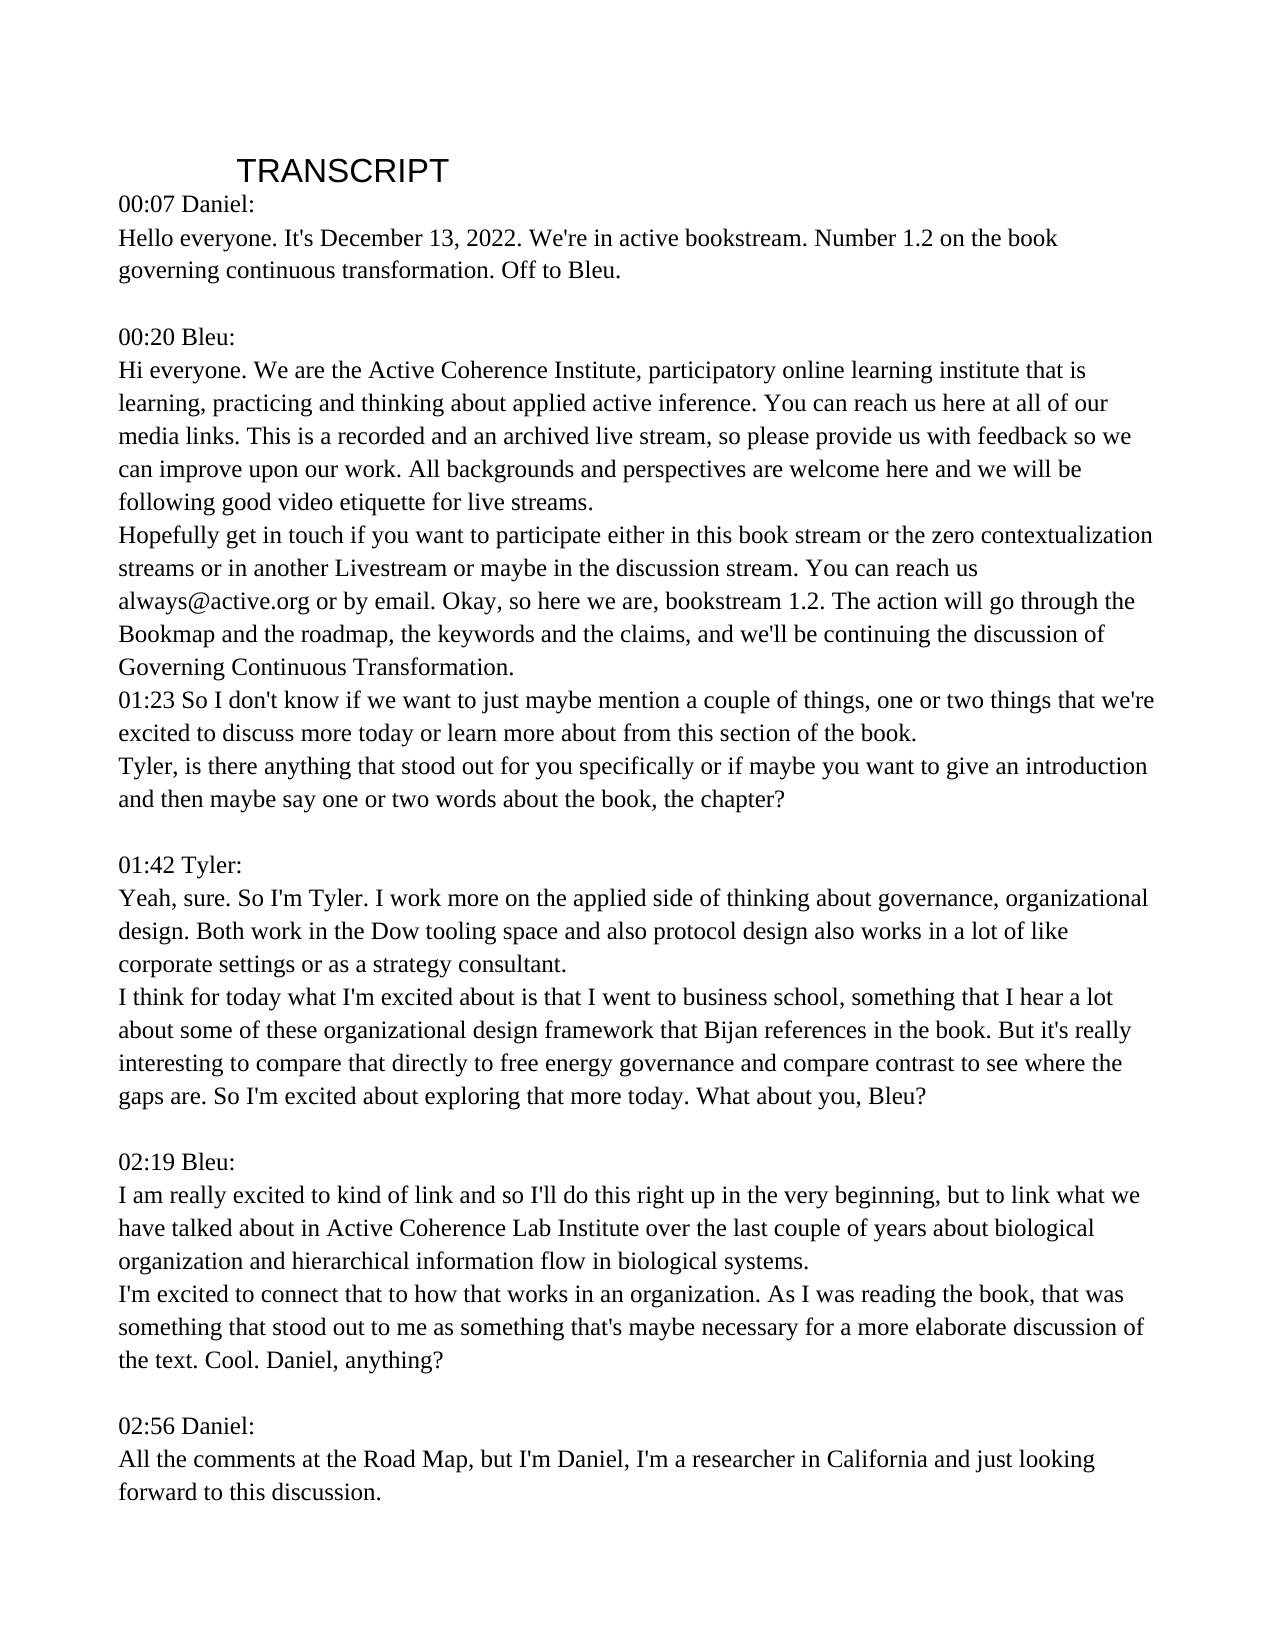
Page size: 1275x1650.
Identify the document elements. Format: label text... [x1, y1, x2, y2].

subtitle TRANSCRIPT [118, 151, 1157, 189]
text 00:07 Daniel: [118, 189, 1157, 218]
text Tyler, is there anything that stood out for you specifically or if maybe you want to give an introduction and then maybe say one or two words about the book, the chapter? [118, 751, 1157, 813]
text Hello everyone. It's December 13, 2022. We're in active bookstream. Number 1.2 on the book governing continuous transformation. Off to Bleu. [118, 223, 1157, 284]
text Hopefully get in touch if you want to participate either in this book stream or the zero contextualization streams or in another Livestream or maybe in the discussion stream. You can reach us always@active.org or by email. Okay, so here we are, bookstream 1.2. The action will go through the Bookmap and the roadmap, the keywords and the claims, and we'll be continuing the discussion of Governing Continuous Transformation. [118, 520, 1157, 681]
text All the comments at the Road Map, but I'm Daniel, I'm a researcher in California and just looking forward to this discussion. [118, 1444, 1157, 1506]
text 02:56 Daniel: [118, 1411, 1157, 1440]
text I am really excited to kind of link and so I'll do this right up in the very beginning, but to link what we have talked about in Active Coherence Lab Institute over the last couple of years about biological organization and hierarchical information flow in biological systems. [118, 1180, 1157, 1275]
text I'm excited to connect that to how that works in an organization. As I was reading the book, that was something that stood out to me as something that's maybe necessary for a more elaborate discussion of the text. Cool. Daniel, anything? [118, 1279, 1157, 1374]
text 01:42 Tyler: [118, 850, 1157, 879]
text Hi everyone. We are the Active Coherence Institute, participatory online learning institute that is learning, practicing and thinking about applied active inference. You can reach us here at all of our media links. This is a recorded and an archived live stream, so please provide us with feedback so we can improve upon our work. All backgrounds and perspectives are welcome here and we will be following good video etiquette for live streams. [118, 355, 1157, 516]
text I think for today what I'm excited about is that I went to business school, something that I hear a lot about some of these organizational design framework that Bijan references in the book. But it's really interesting to compare that directly to free energy governance and compare contrast to see where the gaps are. So I'm excited about exploring that more today. What about you, Bleu? [118, 982, 1157, 1110]
text Yeah, sure. So I'm Tyler. I work more on the applied side of thinking about governance, organizational design. Both work in the Dow tooling space and also protocol design also works in a lot of like corporate settings or as a strategy consultant. [118, 883, 1157, 978]
text 02:19 Bleu: [118, 1147, 1157, 1176]
text 01:23 So I don't know if we want to just maybe mention a couple of things, one or two things that we're excited to discuss more today or learn more about from this section of the book. [118, 685, 1157, 747]
text 00:20 Bleu: [118, 322, 1157, 350]
